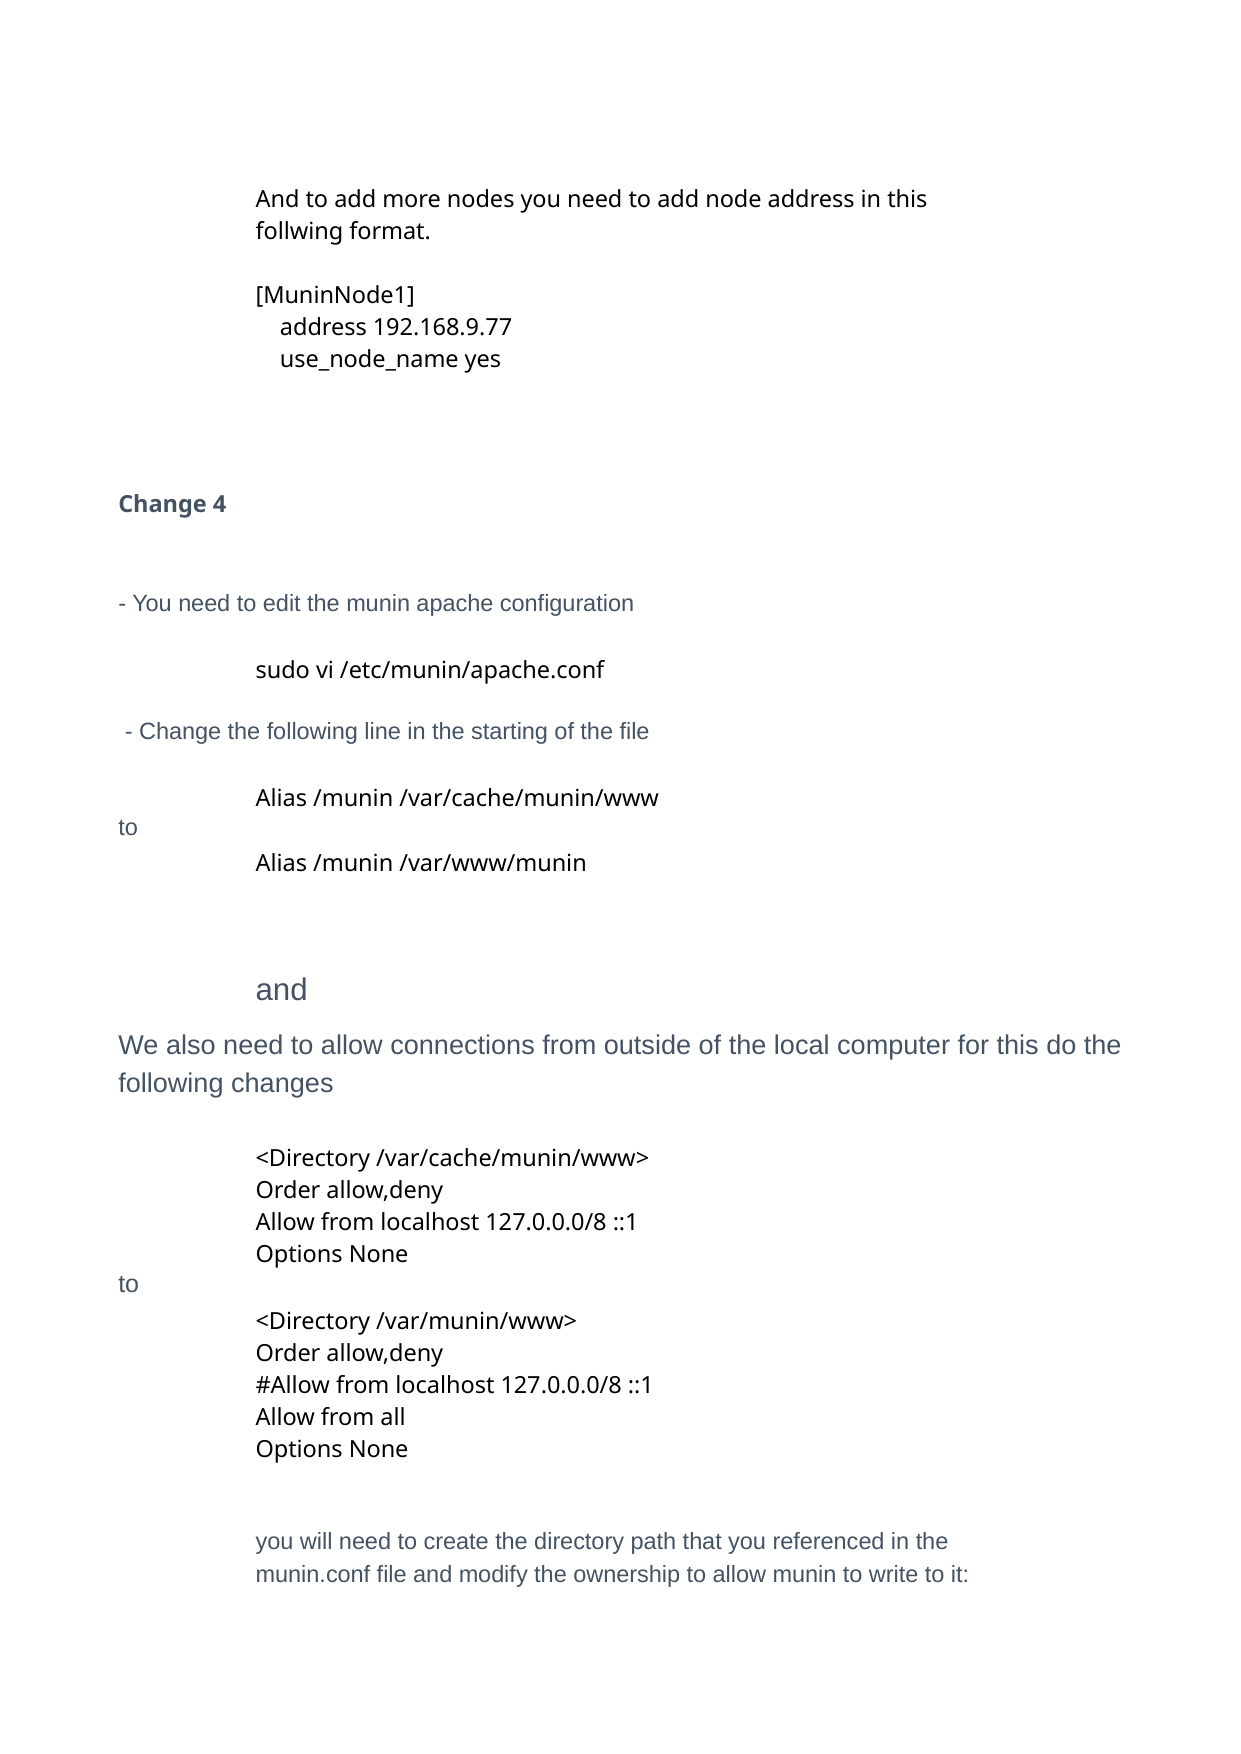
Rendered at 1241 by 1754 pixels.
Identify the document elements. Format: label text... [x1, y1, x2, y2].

text follwing format. [255, 214, 1047, 246]
text Alias /munin /var/cache/munin/www [255, 782, 1047, 814]
text address 192.168.9.77 [255, 310, 1047, 342]
text sudo vi /etc/munin/apache.conf [255, 653, 1047, 685]
text to [118, 1269, 1122, 1298]
text Alias /munin /var/www/munin [255, 846, 1047, 878]
text - You need to edit the munin apache configuration [118, 589, 1122, 616]
text to [118, 814, 1122, 841]
text you will need to create the directory path that you referenced in the munin.conf file and modify the ownership to allow munin to write to it: [255, 1528, 1047, 1587]
text and [255, 971, 1047, 1007]
text We also need to allow connections from outside of the local computer for this do the following changes [118, 1029, 1122, 1098]
text - Change the following line in the starting of the file [118, 717, 1122, 744]
text <Directory /var/munin/www> Order allow,deny #Allow from localhost 127.0.0.0/8 ::1 Allow from all Options None [255, 1304, 1047, 1464]
text And to add more nodes you need to add node address in this [255, 182, 1047, 214]
text [MuninNode1] [255, 278, 1047, 310]
text Change 4 [118, 487, 1047, 519]
text <Directory /var/cache/munin/www> Order allow,deny Allow from localhost 127.0.0.0/8 ::1 Options None [255, 1142, 1047, 1269]
text use_node_name yes [255, 342, 1047, 374]
